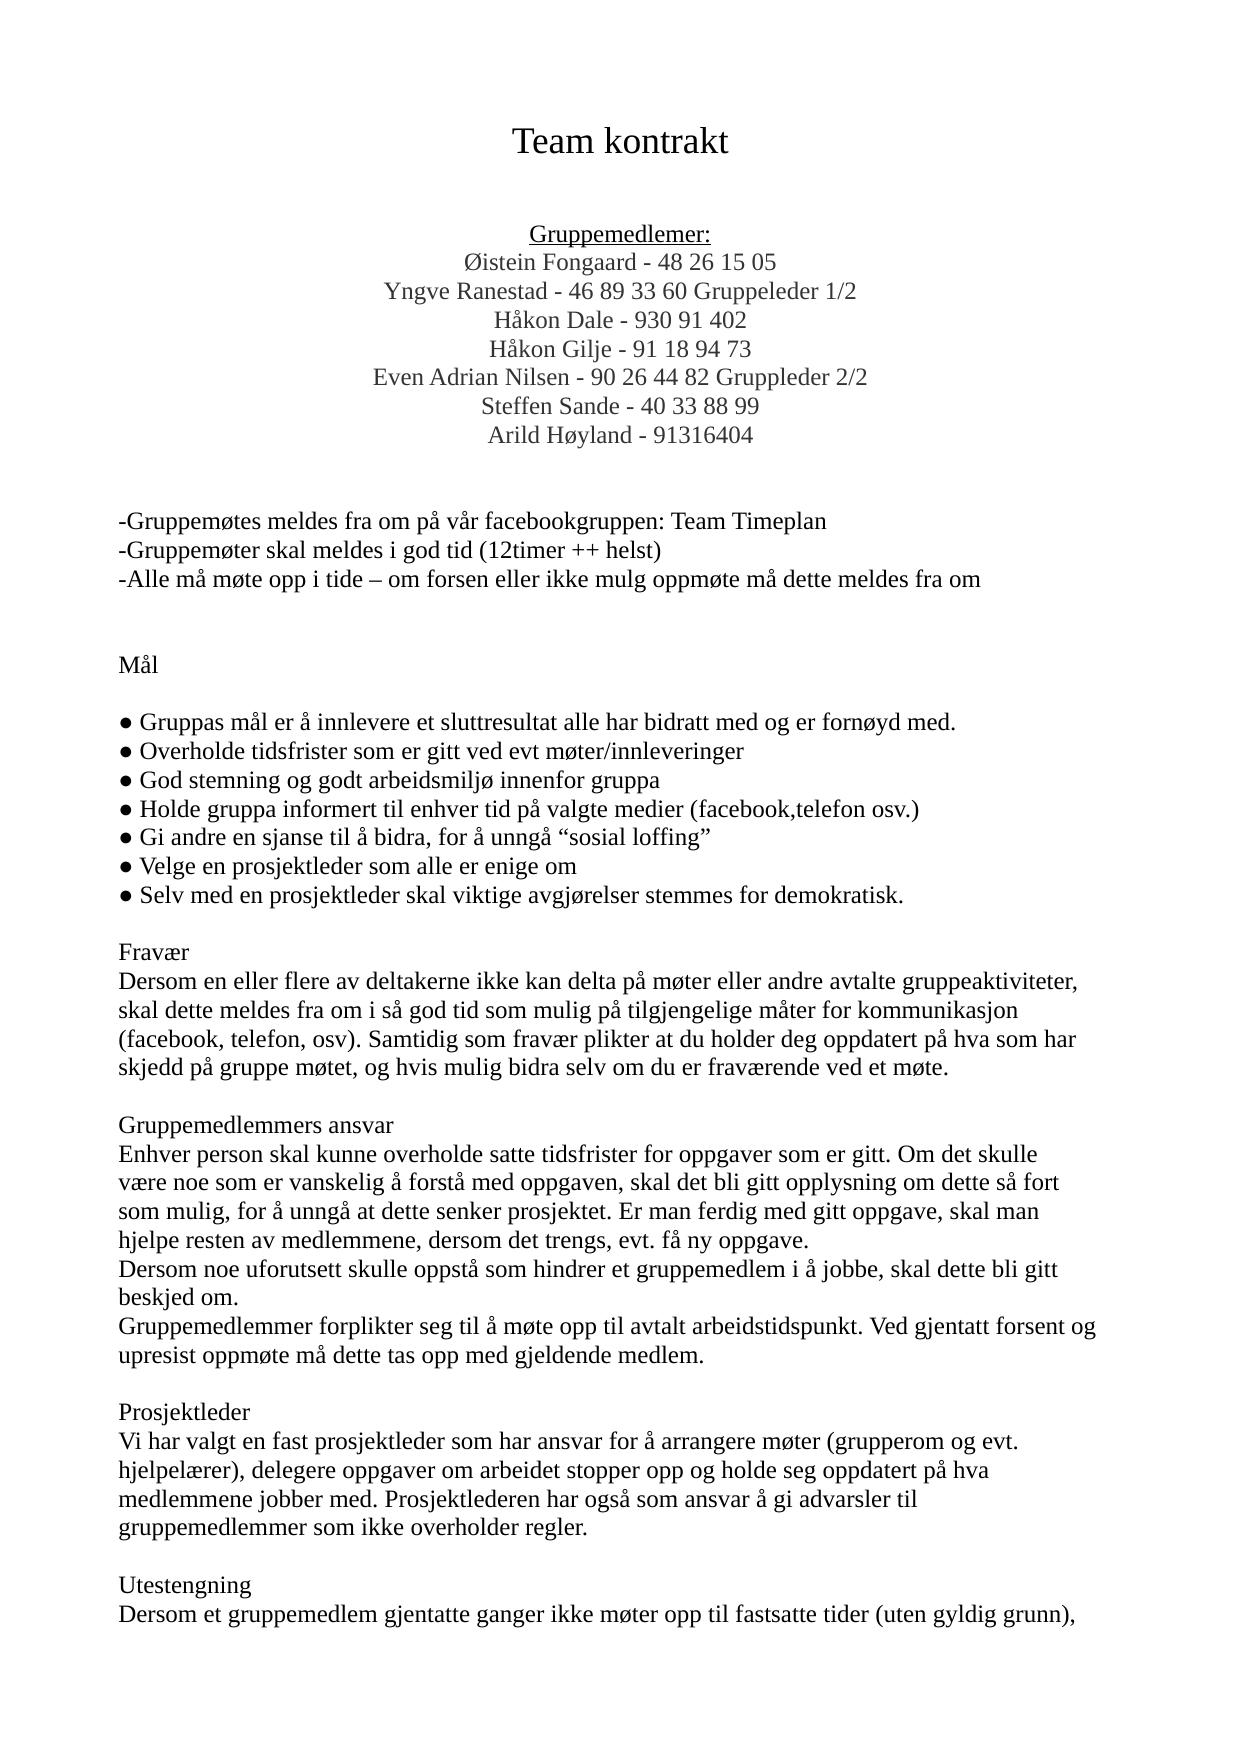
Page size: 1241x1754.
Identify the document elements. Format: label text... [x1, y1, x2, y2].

text Mål [118, 650, 1122, 679]
text Øistein Fongaard - 48 26 15 05 Yngve Ranestad - 46 89 33 60 Gruppeleder 1/2 Håkon Dale - 930 91 402 Håkon Gilje - 91 18 94 73 Even Adrian Nilsen - 90 26 44 82 Gruppleder 2/2 Steffen Sande - 40 33 88 99 Arild Høyland - 91316404 [118, 247, 1122, 449]
text Dersom noe uforutsett skulle oppstå som hindrer et gruppemedlem i å jobbe, skal dette bli gitt [118, 1254, 1122, 1282]
text Gruppemedlemmers ansvar [118, 1110, 1122, 1139]
text som mulig, for å unngå at dette senker prosjektet. Er man ferdig med gitt oppgave, skal man [118, 1196, 1122, 1225]
text Utestengning [118, 1570, 1122, 1599]
text skjedd på gruppe møtet, og hvis mulig bidra selv om du er fraværende ved et møte. [118, 1052, 1122, 1081]
text hjelpe resten av medlemmene, dersom det trengs, evt. få ny oppgave. [118, 1225, 1122, 1254]
text Enhver person skal kunne overholde satte tidsfrister for oppgaver som er gitt. Om det skulle [118, 1139, 1122, 1167]
text skal dette meldes fra om i så god tid som mulig på tilgjengelige måter for kommunikasjon [118, 995, 1122, 1024]
text -Gruppemøtes meldes fra om på vår facebookgruppen: Team Timeplan [118, 506, 1122, 535]
text (facebook, telefon, osv). Samtidig som fravær plikter at du holder deg oppdatert på hva som har [118, 1024, 1122, 1052]
text hjelpelærer), delegere oppgaver om arbeidet stopper opp og holde seg oppdatert på hva [118, 1455, 1122, 1484]
text upresist oppmøte må dette tas opp med gjeldende medlem. [118, 1340, 1122, 1369]
text Gruppemedlemmer forplikter seg til å møte opp til avtalt arbeidstidspunkt. Ved gjentatt forsent og [118, 1311, 1122, 1340]
text -Alle må møte opp i tide – om forsen eller ikke mulg oppmøte må dette meldes fra om [118, 564, 1122, 592]
text medlemmene jobber med. Prosjektlederen har også som ansvar å gi advarsler til [118, 1484, 1122, 1512]
text Dersom en eller flere av deltakerne ikke kan delta på møter eller andre avtalte gruppeaktiviteter, [118, 966, 1122, 995]
text ● Gi andre en sjanse til å bidra, for å unngå “sosial loffing” [118, 822, 1122, 851]
text ● God stemning og godt arbeidsmiljø innenfor gruppa [118, 765, 1122, 794]
text ● Overholde tidsfrister som er gitt ved evt møter/innleveringer [118, 736, 1122, 765]
text gruppemedlemmer som ikke overholder regler. [118, 1512, 1122, 1541]
text Gruppemedlemer: [118, 219, 1122, 247]
text ● Gruppas mål er å innlevere et sluttresultat alle har bidratt med og er fornøyd med. [118, 707, 1122, 736]
text Fravær [118, 937, 1122, 966]
text Team kontrakt [118, 118, 1122, 161]
text Dersom et gruppemedlem gjentatte ganger ikke møter opp til fastsatte tider (uten gyldig grunn), [118, 1599, 1122, 1627]
text -Gruppemøter skal meldes i god tid (12timer ++ helst) [118, 535, 1122, 564]
text ● Selv med en prosjektleder skal viktige avgjørelser stemmes for demokratisk. [118, 880, 1122, 909]
text ● Holde gruppa informert til enhver tid på valgte medier (facebook,telefon osv.) [118, 794, 1122, 822]
text være noe som er vanskelig å forstå med oppgaven, skal det bli gitt opplysning om dette så fort [118, 1167, 1122, 1196]
text Prosjektleder [118, 1397, 1122, 1426]
text Vi har valgt en fast prosjektleder som har ansvar for å arrangere møter (grupperom og evt. [118, 1426, 1122, 1455]
text ● Velge en prosjektleder som alle er enige om [118, 851, 1122, 880]
text beskjed om. [118, 1282, 1122, 1311]
